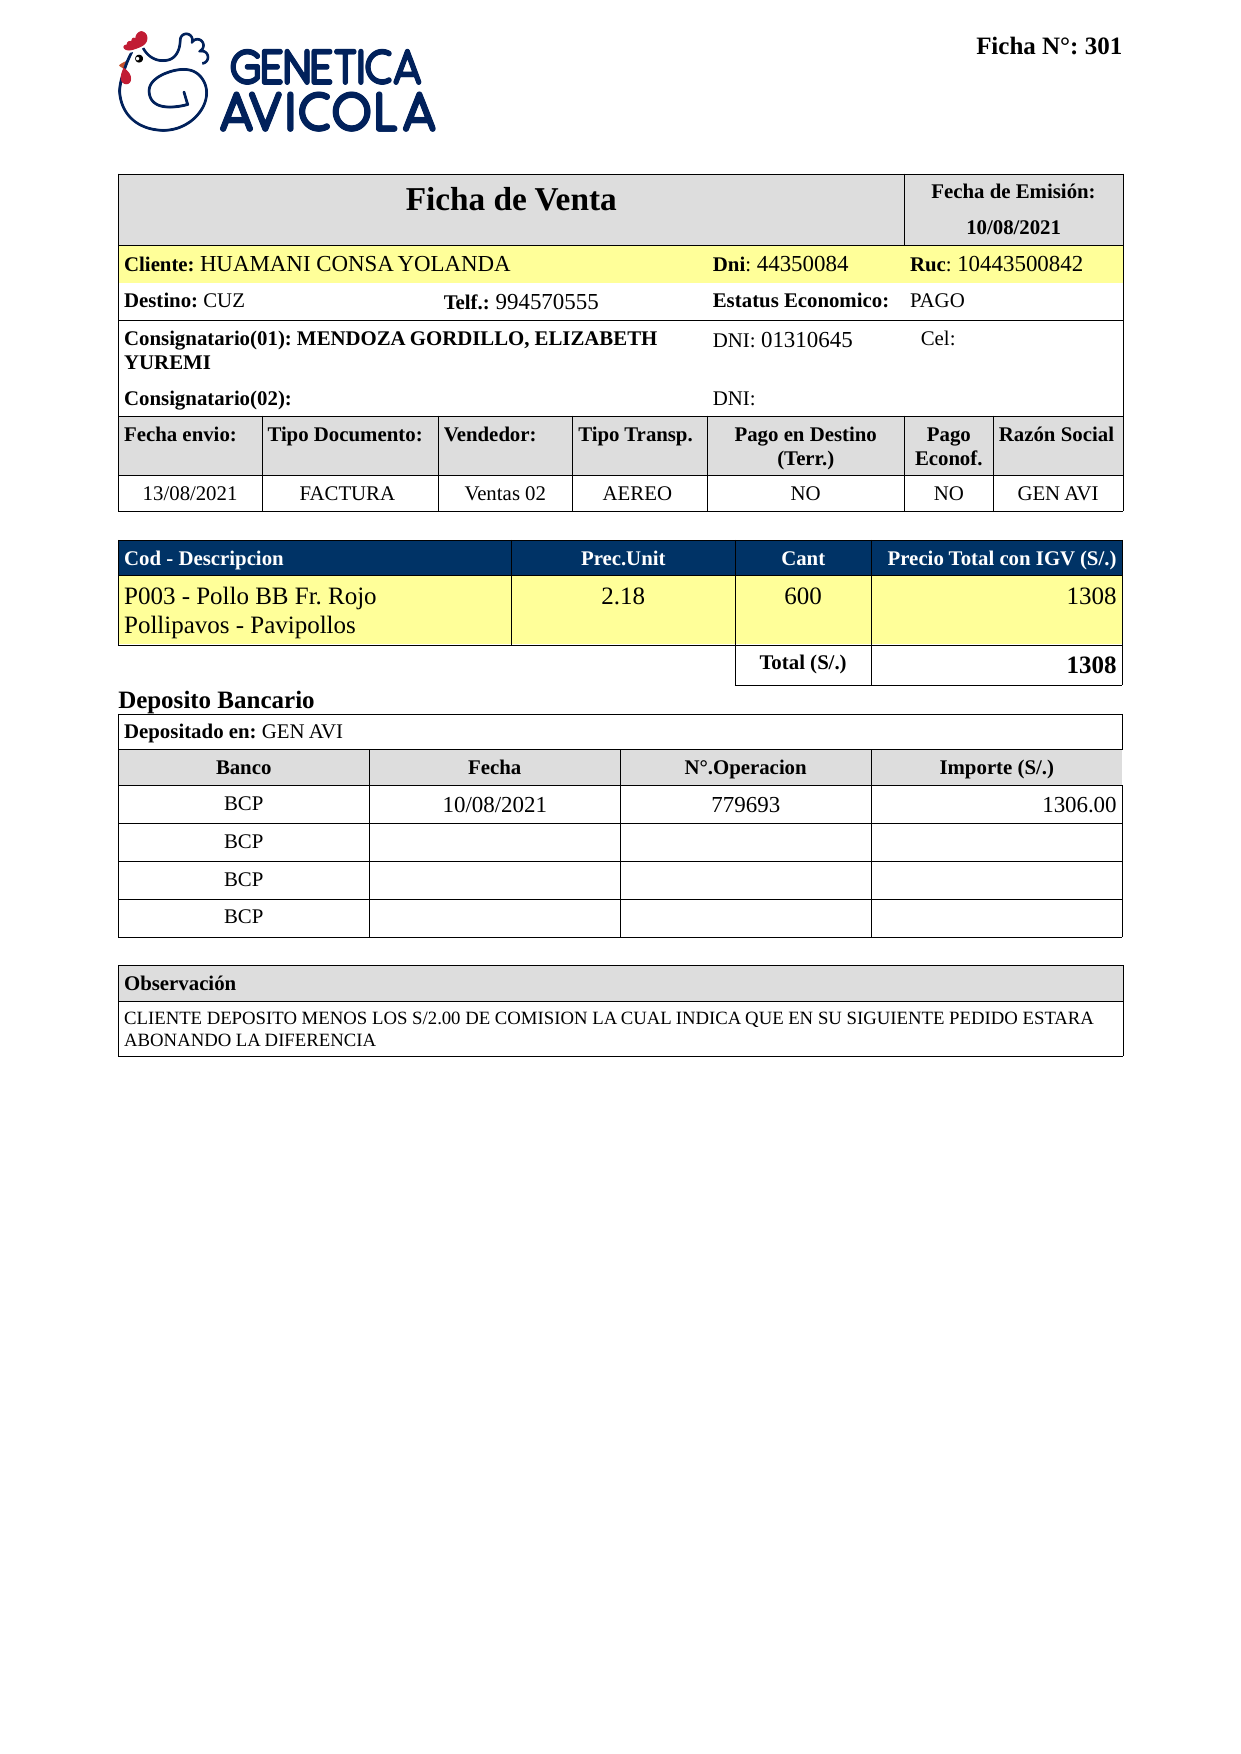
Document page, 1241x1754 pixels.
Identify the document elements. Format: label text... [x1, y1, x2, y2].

table_cell FACTURA [263, 476, 438, 511]
table_cell [370, 900, 620, 937]
table_header Cod - Descripcion [119, 541, 511, 575]
table_header Ficha de Venta [119, 175, 904, 245]
table_cell Razón Social [994, 417, 1123, 475]
table_cell 2.18 [512, 576, 735, 644]
table_cell [511, 646, 735, 685]
table_cell 1306.00 [872, 786, 1122, 823]
table_header Prec.Unit [512, 541, 735, 575]
table_cell Dni: 44350084 [707, 246, 904, 283]
table_cell Cliente: HUAMANI CONSA YOLANDA [119, 246, 707, 283]
table_cell 1308 [872, 646, 1122, 685]
table_cell [621, 862, 871, 899]
table_cell PAGO [904, 283, 1123, 320]
table_cell DNI: 01310645 [707, 321, 915, 380]
table_cell Telf.: 994570555 [438, 283, 707, 320]
table_cell Destino: CUZ [119, 283, 438, 320]
table_cell Tipo Documento: [263, 417, 438, 475]
table_cell [872, 824, 1122, 861]
table_cell Tipo Transp. [573, 417, 707, 475]
table_header Observación [119, 966, 1123, 1001]
table_header Depositado en: GEN AVI [119, 715, 1122, 749]
table_cell Pago Econof. [905, 417, 993, 475]
table_cell Estatus Economico: [707, 283, 904, 320]
table_cell [872, 862, 1122, 899]
table_cell Vendedor: [439, 417, 572, 475]
table_header Cant [736, 541, 871, 575]
table_cell Consignatario(01): MENDOZA GORDILLO, ELIZABETH YUREMI [119, 321, 707, 380]
table_header Fecha de Emisión: [905, 175, 1123, 209]
table_cell [118, 646, 511, 685]
table_cell AEREO [573, 476, 707, 511]
table_cell Total (S/.) [736, 646, 871, 685]
table_cell BCP [119, 900, 369, 937]
table_cell BCP [119, 824, 369, 861]
table_cell Banco [119, 750, 369, 785]
table_cell Pago en Destino (Terr.) [708, 417, 904, 475]
table_cell Cel: [915, 321, 1123, 380]
table_cell Fecha [370, 750, 620, 785]
table_cell [370, 862, 620, 899]
picture [118, 31, 436, 132]
table_cell 10/08/2021 [905, 209, 1123, 245]
table_header Precio Total con IGV (S/.) [872, 541, 1122, 575]
table_cell GEN AVI [994, 476, 1123, 511]
table_cell [872, 900, 1122, 937]
table_cell NO [708, 476, 904, 511]
table_cell NO [905, 476, 993, 511]
table_cell 779693 [621, 786, 871, 823]
text Deposito Bancario [118, 685, 1122, 714]
table_cell N°.Operacion [621, 750, 871, 785]
table_cell [621, 900, 871, 937]
table_cell 600 [736, 576, 871, 644]
table_cell [370, 824, 620, 861]
table_cell DNI: [707, 380, 1123, 416]
table_cell BCP [119, 786, 369, 823]
table_cell 13/08/2021 [119, 476, 262, 511]
table_cell Consignatario(02): [119, 380, 707, 416]
table_cell Fecha envio: [119, 417, 262, 475]
table_cell 1308 [872, 576, 1122, 644]
table_cell 10/08/2021 [370, 786, 620, 823]
table_cell BCP [119, 862, 369, 899]
table_cell CLIENTE DEPOSITO MENOS LOS S/2.00 DE COMISION LA CUAL INDICA QUE EN SU SIGUIENTE PEDIDO ESTARA ABONANDO LA DIFERENCIA [119, 1002, 1123, 1056]
table_cell Importe (S/.) [872, 750, 1122, 785]
table_cell [621, 824, 871, 861]
table_cell P003 - Pollo BB Fr. Rojo Pollipavos - Pavipollos [119, 576, 511, 644]
table_cell Ventas 02 [439, 476, 572, 511]
table_cell Ruc: 10443500842 [904, 246, 1123, 283]
